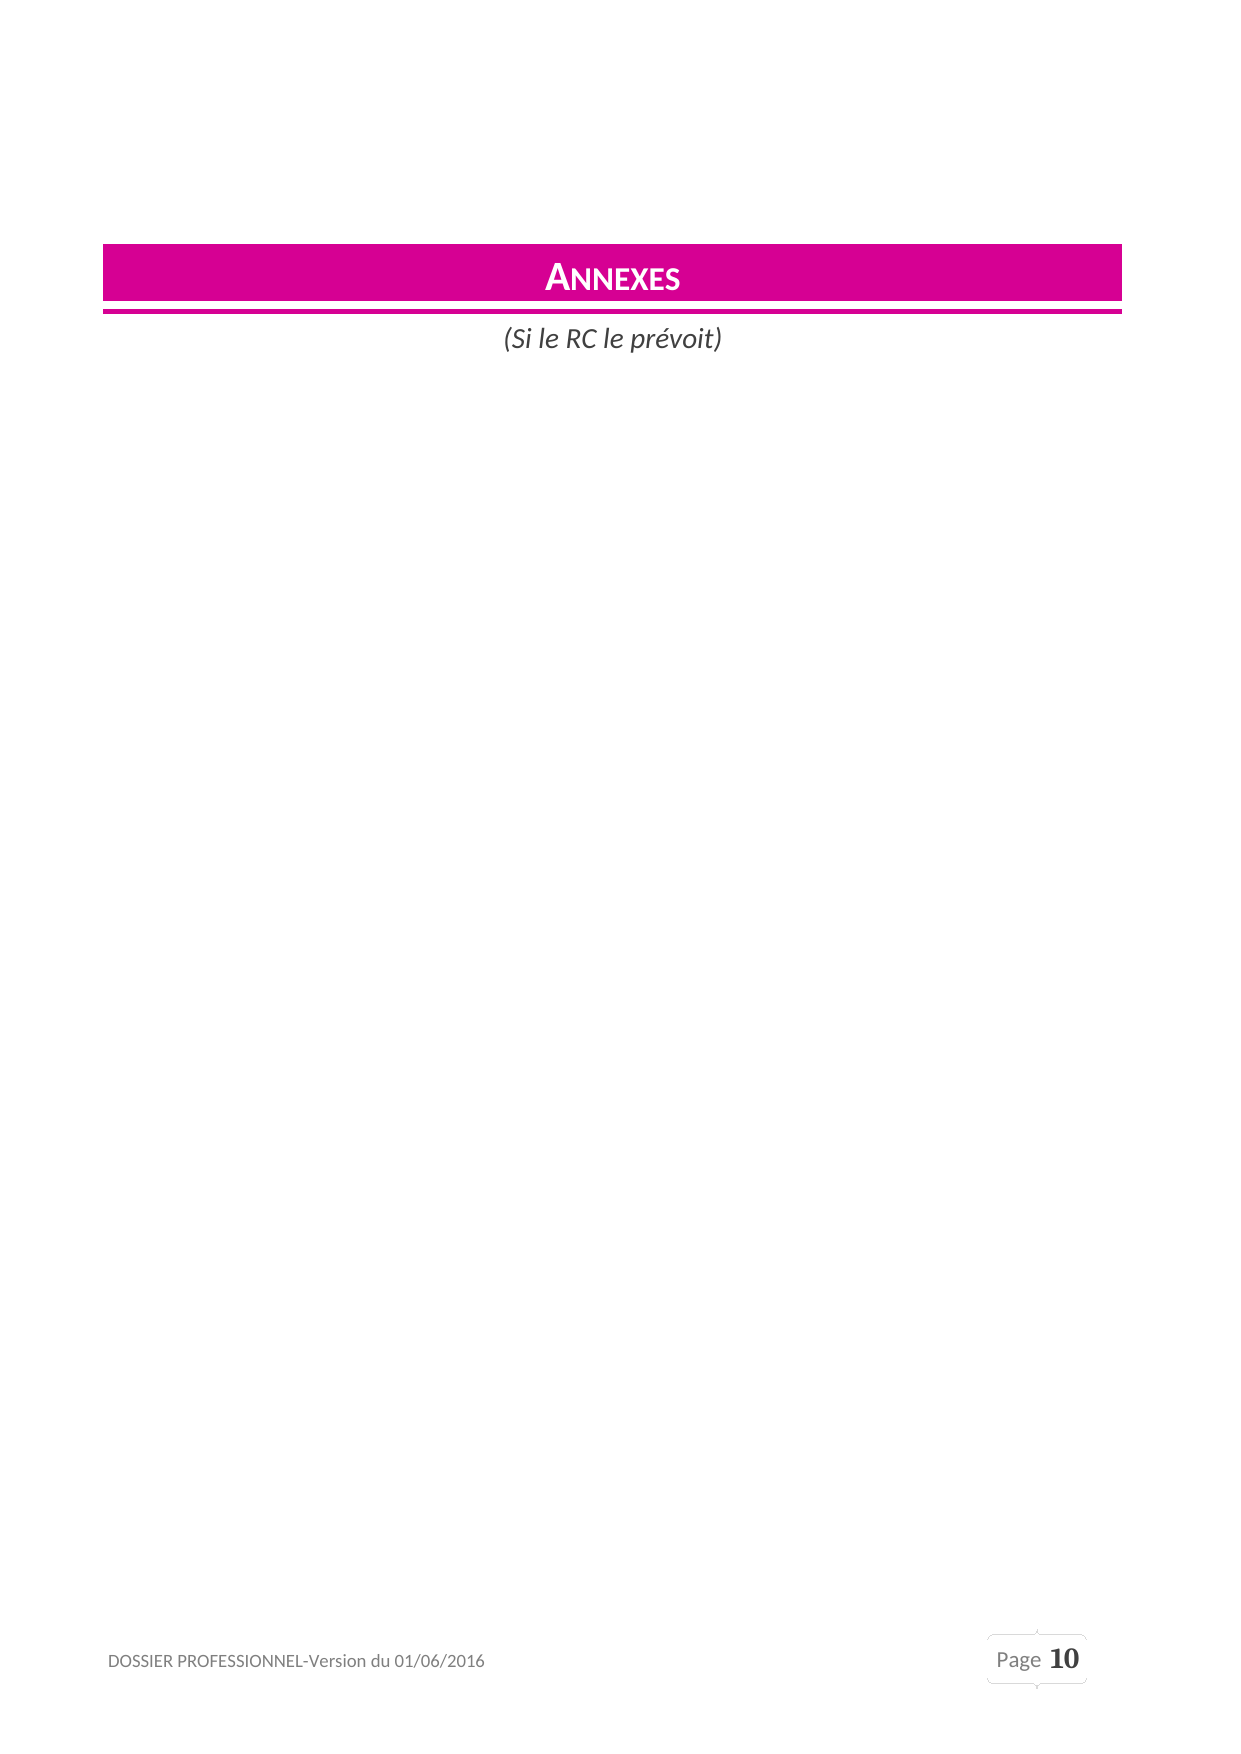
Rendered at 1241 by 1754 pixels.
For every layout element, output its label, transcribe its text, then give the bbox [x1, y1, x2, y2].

table_cell [103, 392, 1122, 475]
table_header Annexes [103, 244, 1122, 301]
table_cell (Si le RC le prévoit) [103, 314, 1122, 392]
table_cell [103, 301, 1122, 309]
